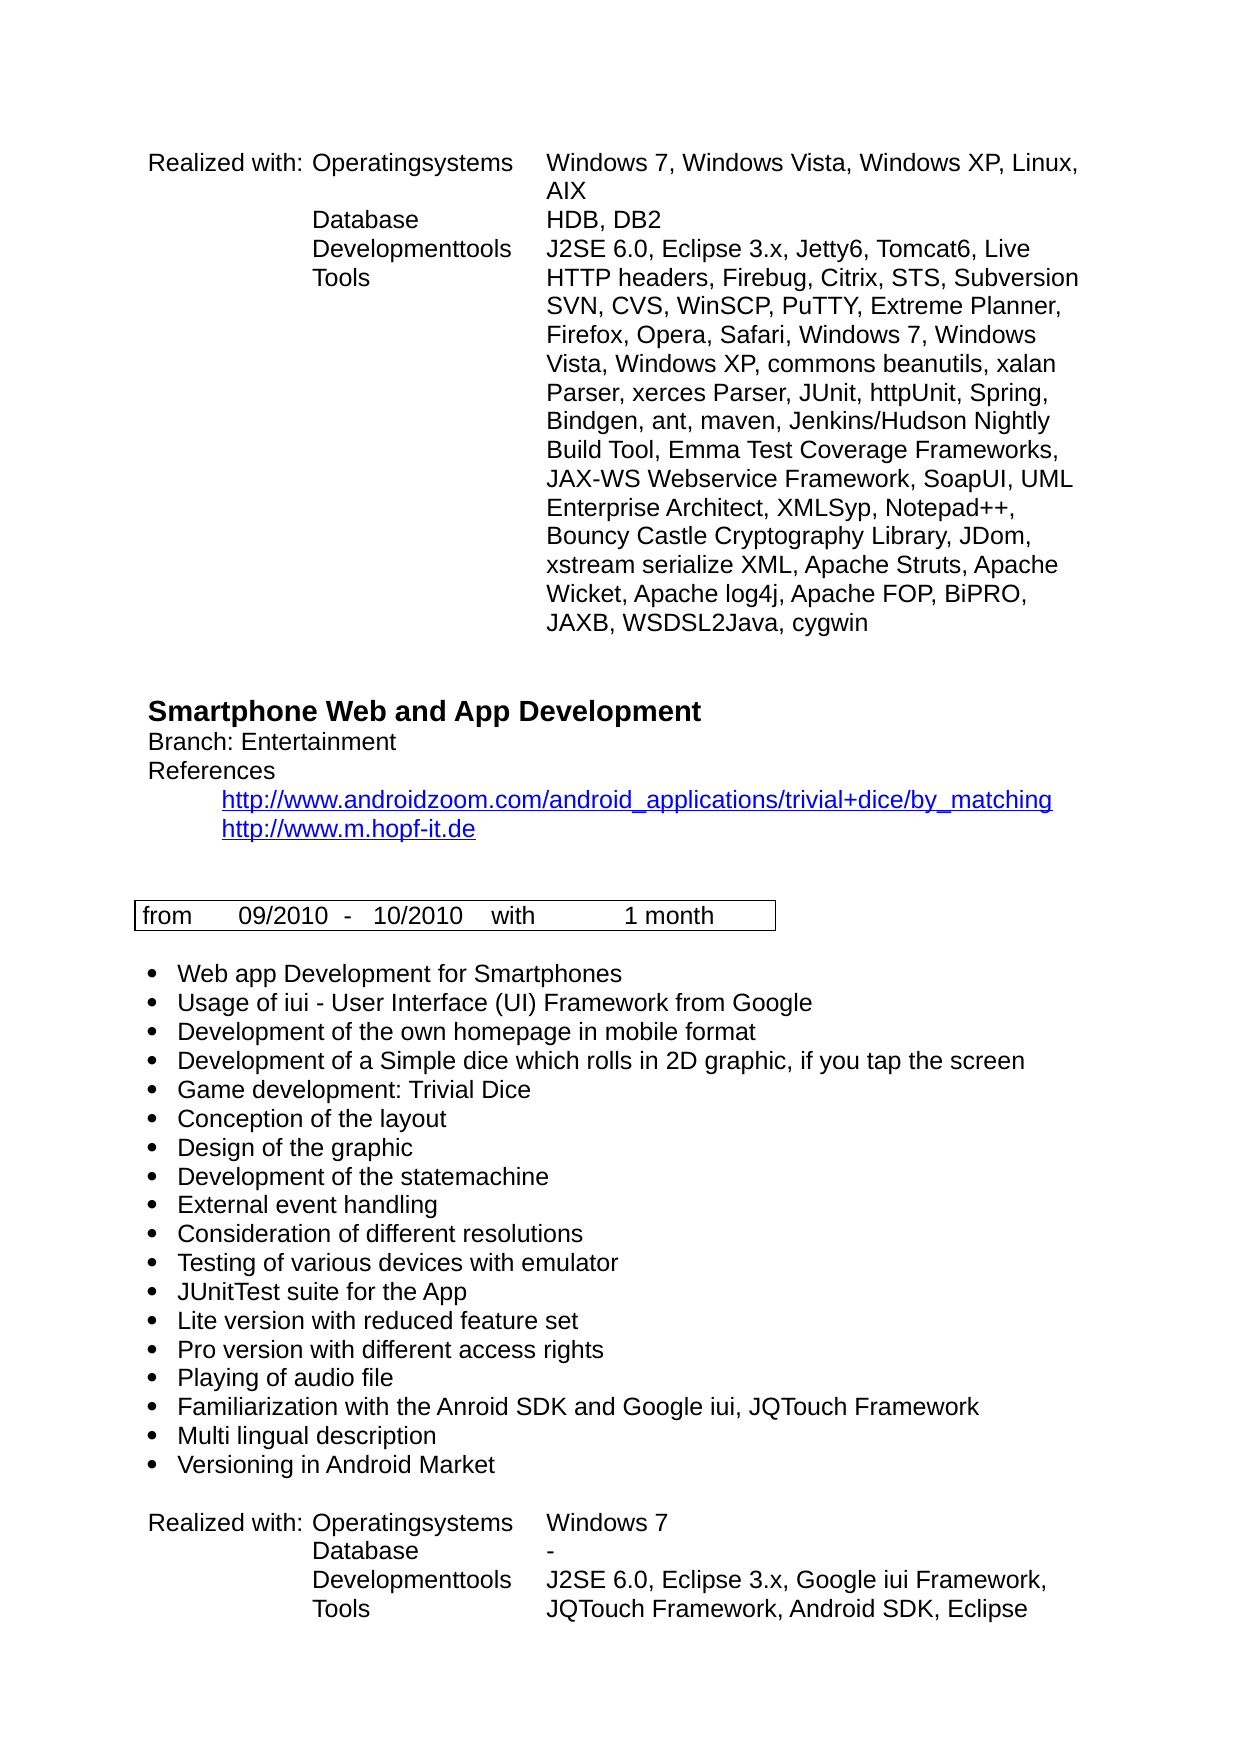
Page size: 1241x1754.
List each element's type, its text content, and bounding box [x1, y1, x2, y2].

table_header 1 month [617, 901, 775, 930]
table_header 09/2010 [231, 901, 336, 930]
table_cell [145, 1565, 309, 1623]
table_cell HDB, DB2 [543, 205, 1089, 234]
list Usage of iui - User Interface (UI) Framework from Google [148, 988, 1104, 1017]
list Development of the own homepage in mobile format [148, 1017, 1104, 1046]
table_header Operatingsystems [309, 148, 543, 205]
list Web app Development for Smartphones [148, 959, 1104, 988]
table_header Windows 7 [543, 1508, 1089, 1536]
list External event handling [148, 1190, 1104, 1219]
list Conception of the layout [148, 1104, 1104, 1133]
table_cell Developmenttools Tools [309, 1565, 543, 1623]
table_header with [484, 901, 617, 930]
table_cell - [543, 1536, 1089, 1565]
table_cell Developmenttools Tools [309, 234, 543, 636]
list Development of the statemachine [148, 1161, 1104, 1190]
table_cell Database [309, 1536, 543, 1565]
list Design of the graphic [148, 1133, 1104, 1161]
text Smartphone Web and App Development [148, 694, 1104, 727]
table_header Realized with: [145, 148, 309, 205]
text Branch: Entertainment [148, 727, 1104, 756]
table_header Windows 7, Windows Vista, Windows XP, Linux, AIX [543, 148, 1089, 205]
table_header - [336, 901, 366, 930]
list Familiarization with the Anroid SDK and Google iui, JQTouch Framework [148, 1392, 1104, 1421]
list Playing of audio file [148, 1363, 1104, 1392]
list Game development: Trivial Dice [148, 1075, 1104, 1104]
text http://www.m.hopf-it.de [148, 814, 1104, 842]
table_cell [145, 205, 309, 234]
table_header 10/2010 [366, 901, 484, 930]
list Lite version with reduced feature set [148, 1306, 1104, 1334]
list JUnitTest suite for the App [148, 1277, 1104, 1306]
table_cell [145, 1536, 309, 1565]
list Consideration of different resolutions [148, 1219, 1104, 1248]
list Pro version with different access rights [148, 1334, 1104, 1363]
list Multi lingual description [148, 1421, 1104, 1450]
list Versioning in Android Market [148, 1450, 1104, 1479]
table_cell J2SE 6.0, Eclipse 3.x, Jetty6, Tomcat6, Live HTTP headers, Firebug, Citrix, STS, Subversion SVN, CVS, WinSCP, PuTTY, Extreme Planner, Firefox, Opera, Safari, Windows 7, Windows Vista, Windows XP, commons beanutils, xalan Parser, xerces Parser, JUnit, httpUnit, Spring, Bindgen, ant, maven, Jenkins/Hudson Nightly Build Tool, Emma Test Coverage Frameworks, JAX-WS Webservice Framework, SoapUI, UML Enterprise Architect, XMLSyp, Notepad++, Bouncy Castle Cryptography Library, JDom, xstream serialize XML, Apache Struts, Apache Wicket, Apache log4j, Apache FOP, BiPRO, JAXB, WSDSL2Java, cygwin [543, 234, 1089, 636]
table_cell J2SE 6.0, Eclipse 3.x, Google iui Framework, JQTouch Framework, Android SDK, Eclipse [543, 1565, 1089, 1623]
list Testing of various devices with emulator [148, 1248, 1104, 1277]
table_cell [145, 234, 309, 636]
table_header Operatingsystems [309, 1508, 543, 1536]
text References http://www.androidzoom.com/android_applications/trivial+dice/by_matching [148, 756, 1104, 814]
table_header Realized with: [145, 1508, 309, 1536]
list Development of a Simple dice which rolls in 2D graphic, if you tap the screen [148, 1046, 1104, 1075]
table_cell Database [309, 205, 543, 234]
table_header from [136, 901, 231, 930]
